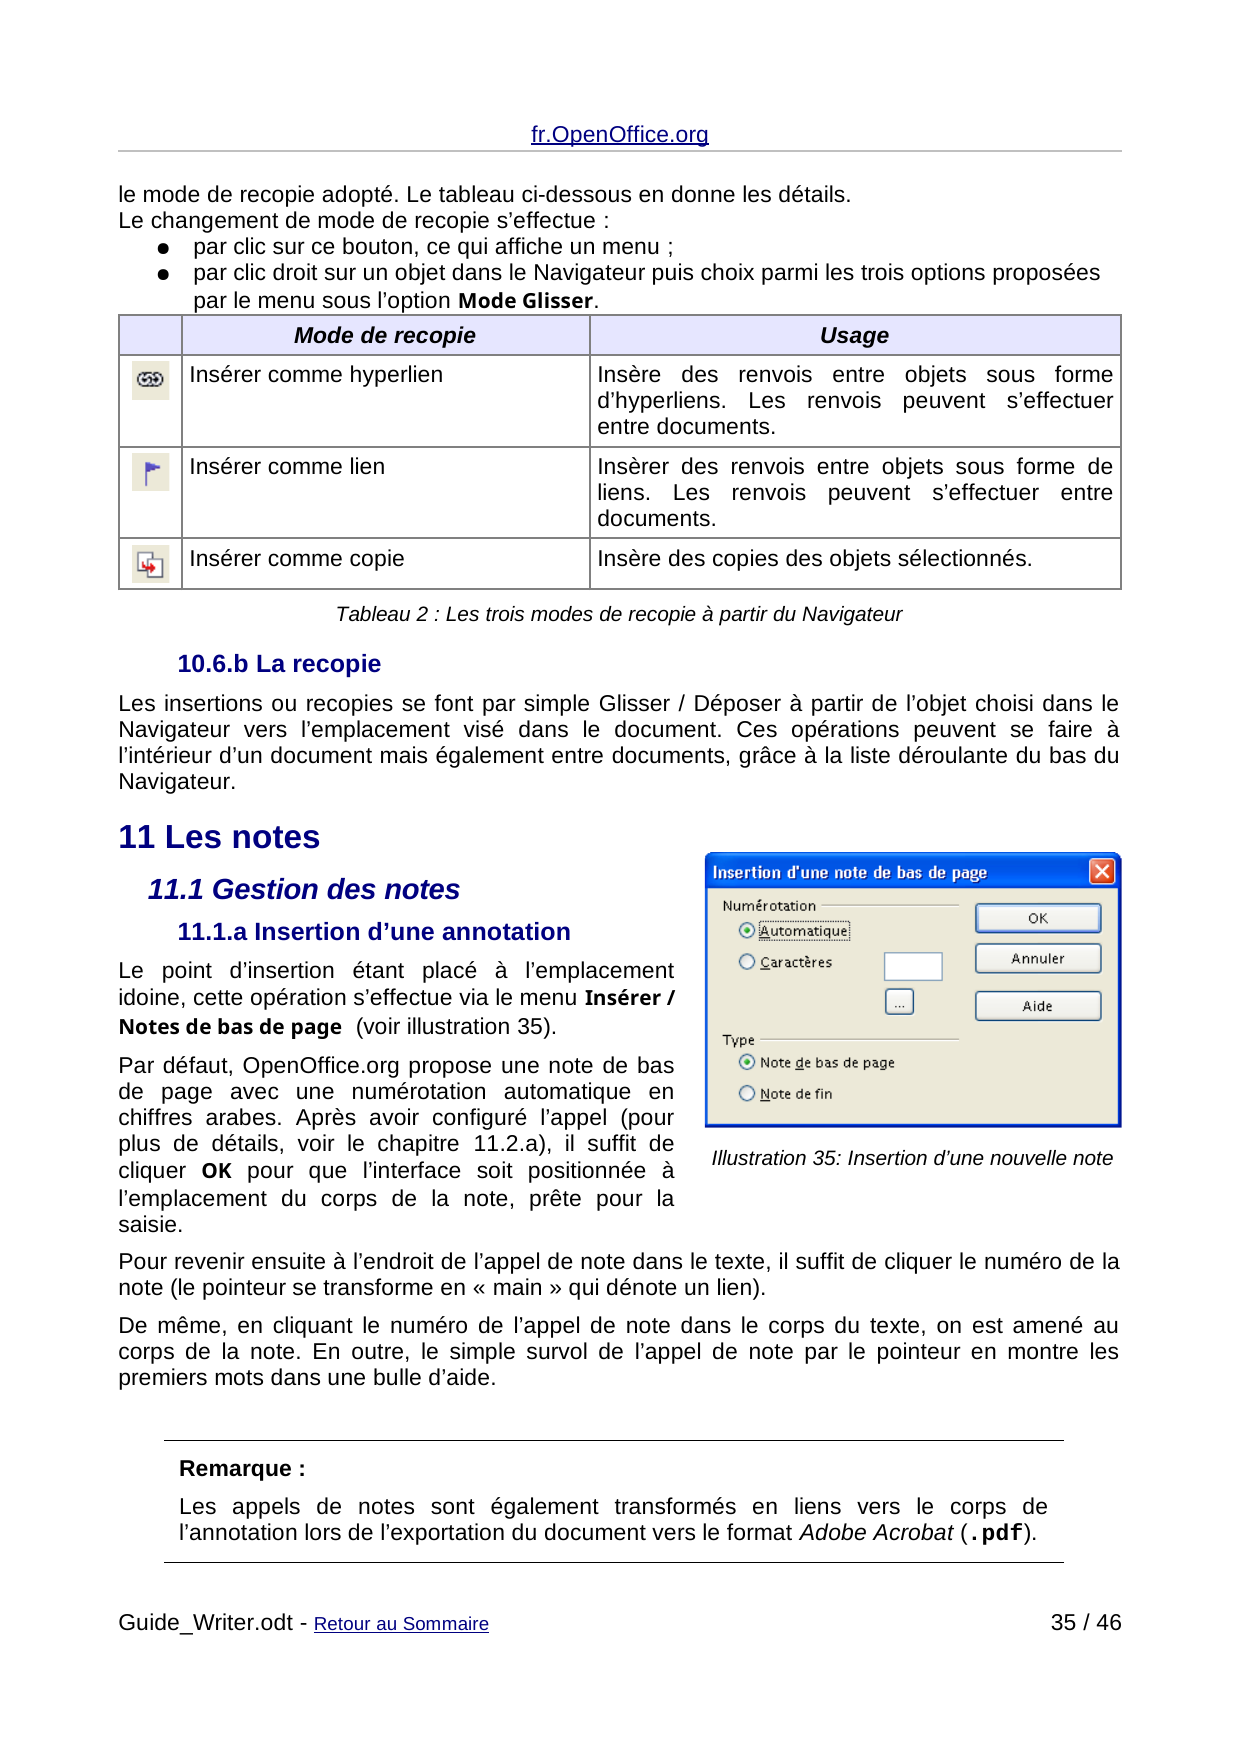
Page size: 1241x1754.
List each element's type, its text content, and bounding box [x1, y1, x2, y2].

table_cell Insère des copies des objets sélectionnés. [591, 539, 1120, 588]
text Les appels de notes sont également transformés en liens vers le corps de l’annotation lors de l’exportation du document vers le format Adobe Acrobat (.pdf). [164, 1478, 1064, 1562]
text Tableau 2 : Les trois modes de recopie à partir du Navigateur [118, 603, 1122, 626]
table_cell [120, 448, 181, 537]
subtitle La recopie [177, 650, 1122, 678]
text Pour revenir ensuite à l’endroit de l’appel de note dans le texte, il suffit de cliquer le numéro de la note (le pointeur se transforme en « main » qui dénote un lien). [118, 1249, 1122, 1301]
table_cell [120, 356, 181, 446]
text Les insertions ou recopies se font par simple Glisser / Déposer à partir de l’objet choisi dans le Navigateur vers l’emplacement visé dans le document. Ces opérations peuvent se faire à l’intérieur d’un document mais également entre documents, grâce à la liste déroulante du bas du Navigateur. [118, 690, 1122, 794]
text Illustration 35: Insertion d’une nouvelle note [705, 1129, 1122, 1170]
text De même, en cliquant le numéro de l’appel de note dans le corps du texte, on est amené au corps de la note. En outre, le simple survol de l’appel de note par le pointeur en montre les premiers mots dans une bulle d’aide. [118, 1313, 1122, 1391]
picture [132, 453, 170, 491]
text Le point d’insertion étant placé à l’emplacement idoine, cette opération s’effectue via le menu Insérer / Notes de bas de page (voir illustration 35). [118, 957, 704, 1040]
table_cell Insérer comme lien [183, 448, 589, 537]
picture [704, 852, 1123, 1129]
text Remarque : [164, 1441, 1064, 1478]
list par clic droit sur un objet dans le Navigateur puis choix parmi les trois options proposées par le menu sous l’option Mode Glisser. [156, 260, 1122, 314]
table_header [120, 316, 181, 354]
table_cell Insèrer des renvois entre objets sous forme de liens. Les renvois peuvent s’effectuer entre documents. [591, 448, 1120, 537]
table_header Usage [591, 316, 1120, 354]
table_cell Insérer comme copie [183, 539, 589, 588]
list par clic sur ce bouton, ce qui affiche un menu ; [156, 234, 1122, 260]
subtitle Les notes [118, 818, 1122, 856]
table_cell [120, 539, 181, 582]
picture [132, 545, 170, 583]
subtitle Gestion des notes [148, 873, 704, 906]
table_cell Insérer comme hyperlien [183, 356, 589, 446]
text Le changement de mode de recopie s’effectue : [118, 208, 1122, 234]
table_cell [120, 583, 181, 588]
text Par défaut, OpenOffice.org propose une note de bas de page avec une numérotation automatique en chiffres arabes. Après avoir configuré l’appel (pour plus de détails, voir le chapitre 11.2.a), il suffit de cliquer OK pour que l’interface soit positionnée à l’emplacement du corps de la note, prête pour la saisie. [118, 1052, 1122, 1237]
text le mode de recopie adopté. Le tableau ci-dessous en donne les détails. [118, 182, 1122, 208]
table_cell Insère des renvois entre objets sous forme d’hyperliens. Les renvois peuvent s’effectuer entre documents. [591, 356, 1120, 446]
picture [132, 361, 170, 400]
subtitle Insertion d’une annotation [177, 917, 704, 946]
table_header Mode de recopie [183, 316, 589, 354]
